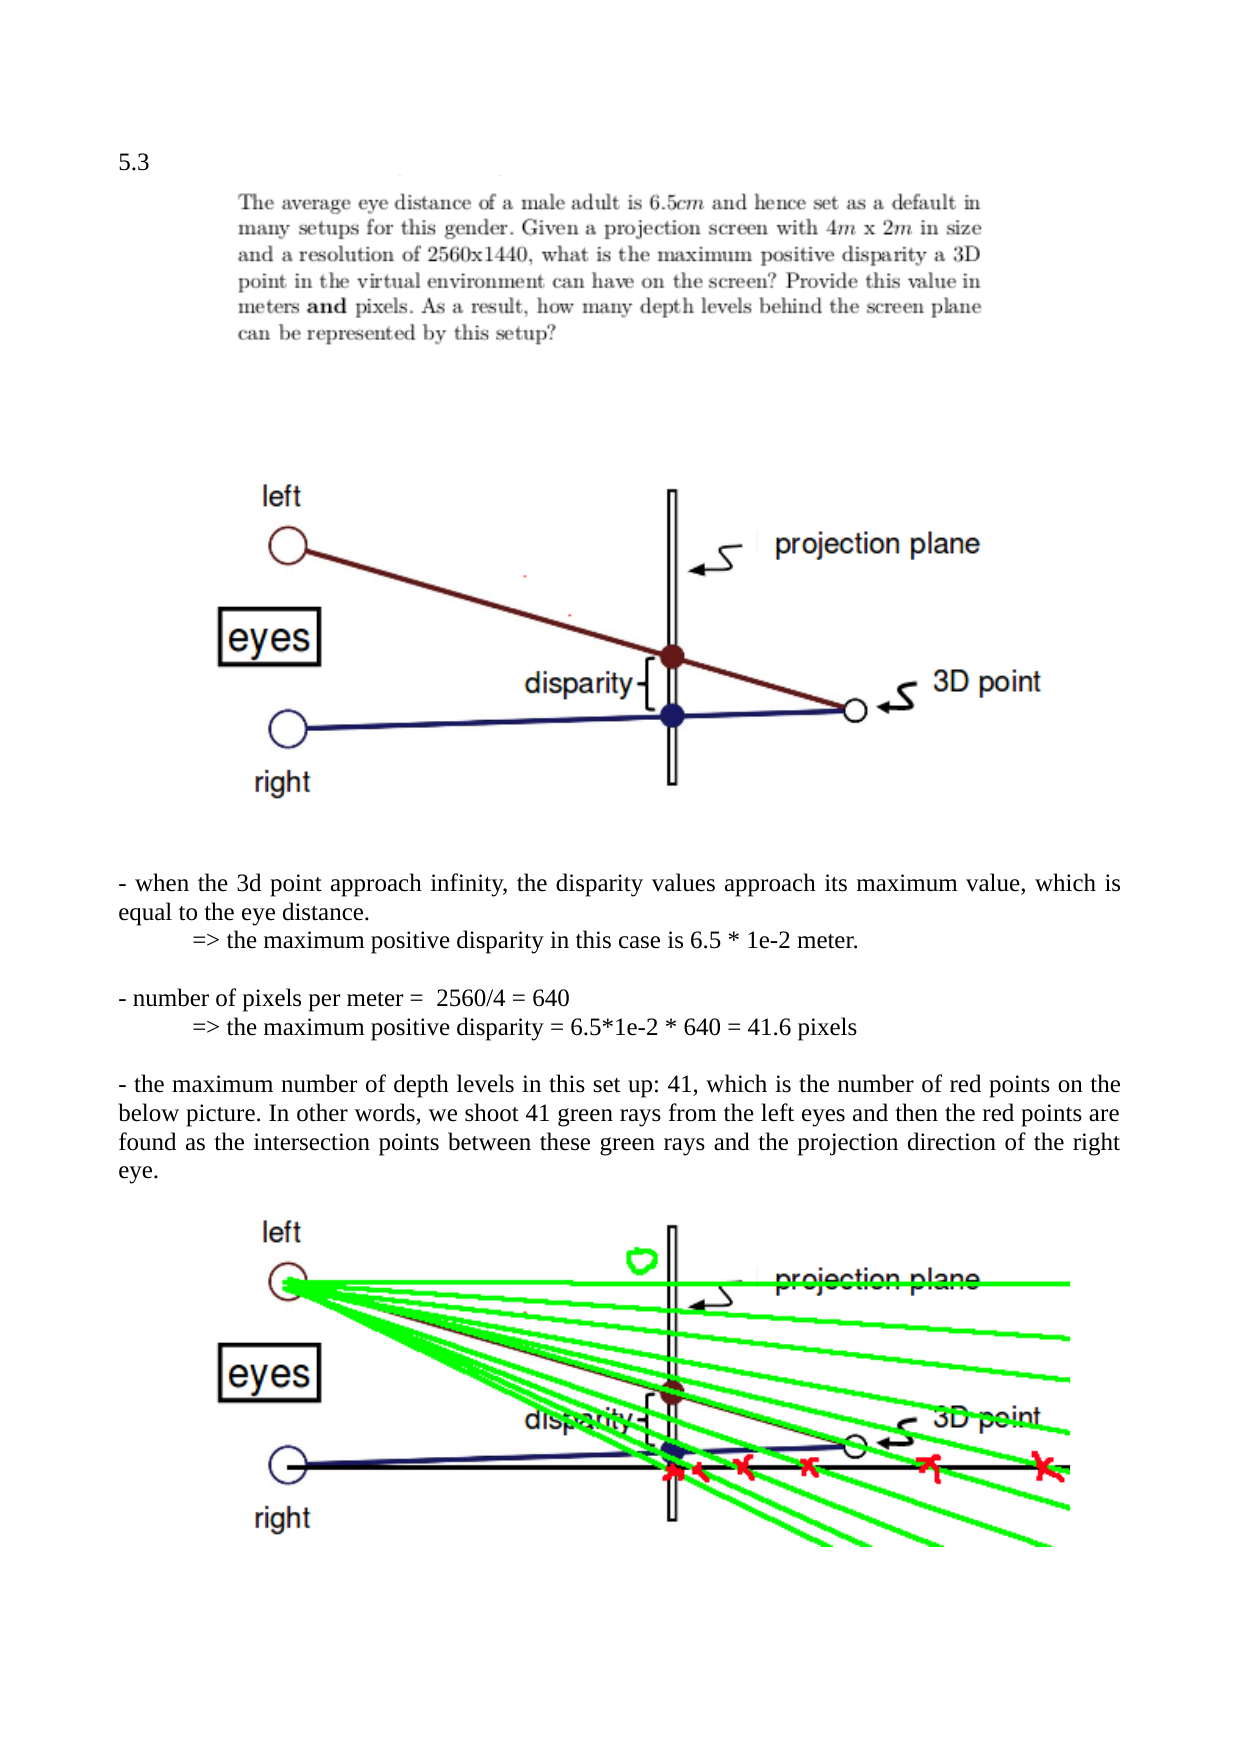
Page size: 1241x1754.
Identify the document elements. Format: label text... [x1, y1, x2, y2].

picture [170, 447, 1071, 811]
text => the maximum positive disparity in this case is 6.5 * 1e-2 meter. [118, 925, 1122, 954]
picture [232, 175, 1008, 362]
text 5.3 [118, 147, 1122, 176]
text - when the 3d point approach infinity, the disparity values approach its maximum value, which is equal to the eye distance. [118, 868, 1122, 925]
text - the maximum number of depth levels in this set up: 41, which is the number of red points on the below picture. In other words, we shoot 41 green rays from the left eyes and then the red points are found as the intersection points between these green rays and the projection direction of the right eye. [118, 1069, 1122, 1184]
picture [170, 1184, 1071, 1547]
text - number of pixels per meter = 2560/4 = 640 [118, 983, 1122, 1012]
text => the maximum positive disparity = 6.5*1e-2 * 640 = 41.6 pixels [118, 1012, 1122, 1040]
